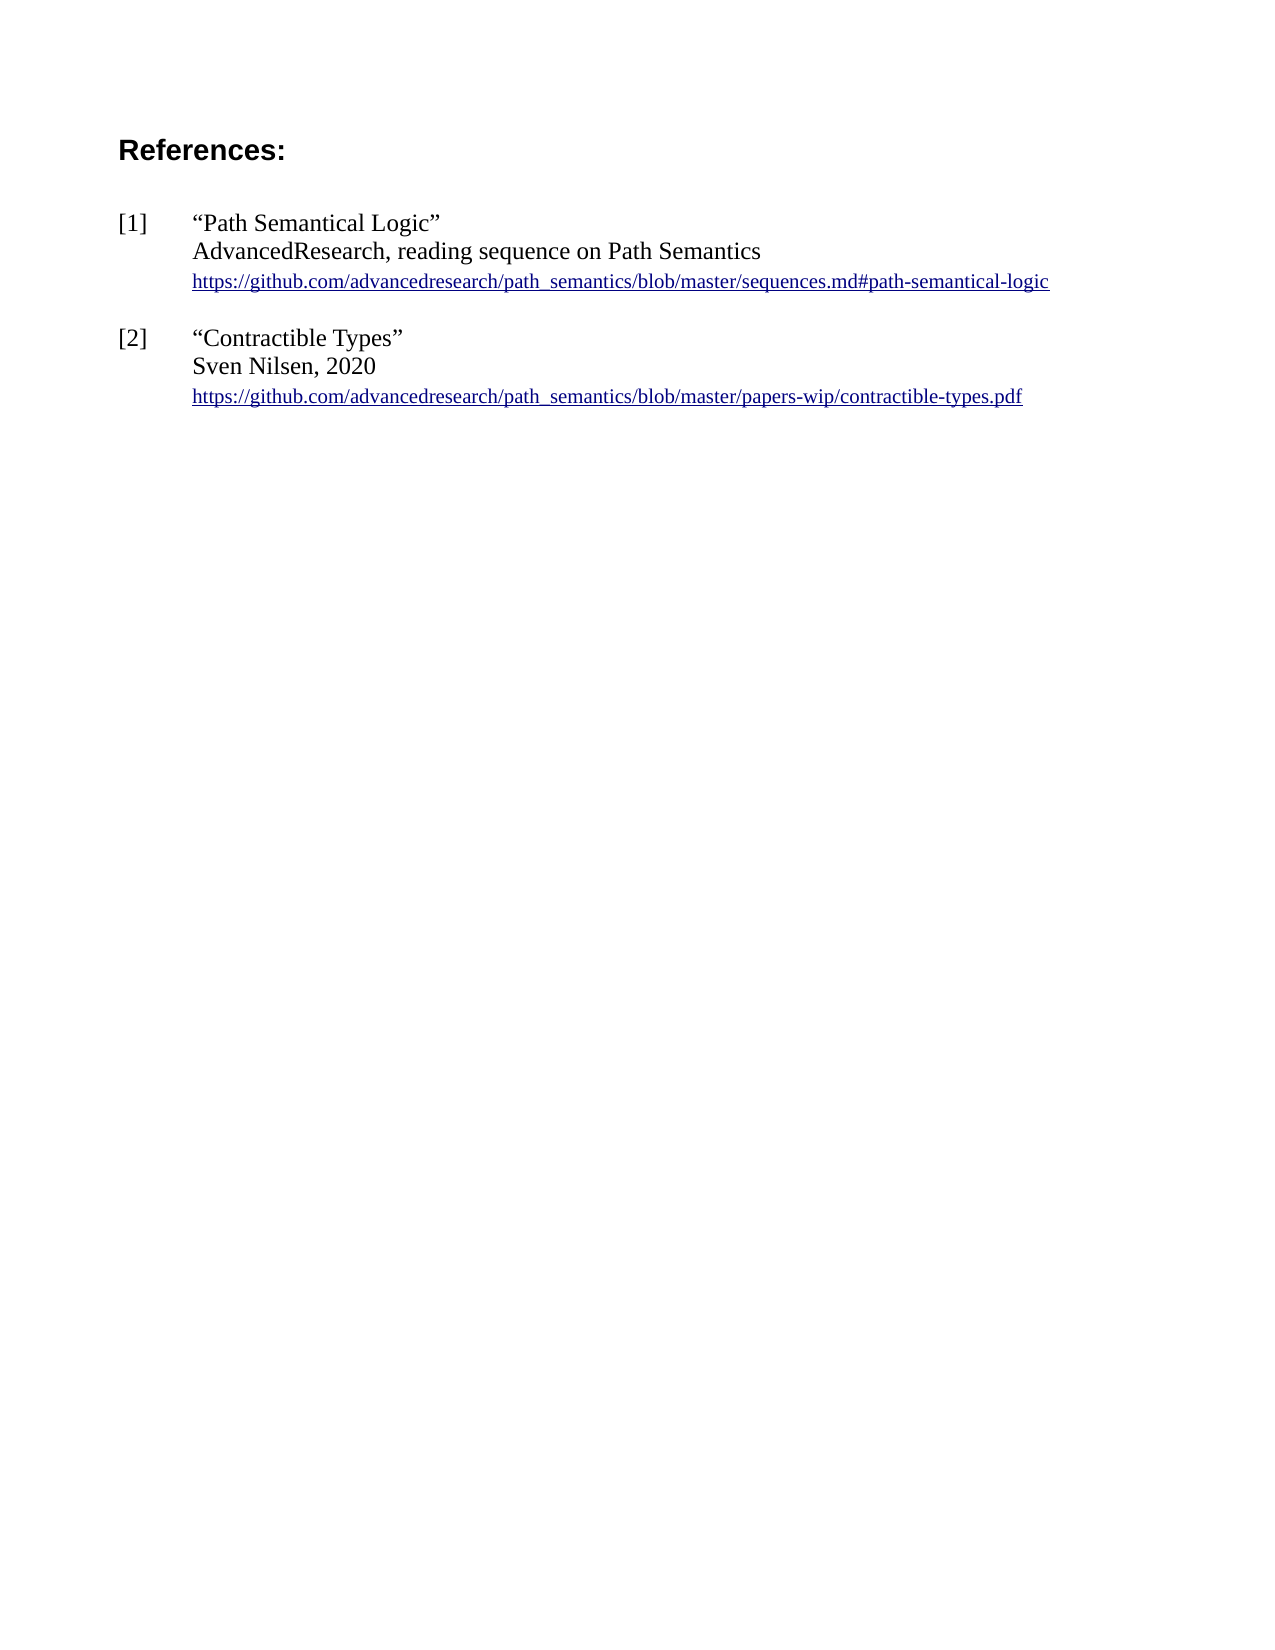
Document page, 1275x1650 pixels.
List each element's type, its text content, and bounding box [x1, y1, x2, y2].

text Sven Nilsen, 2020 [118, 351, 1157, 380]
text [2] “Contractible Types” [118, 323, 1157, 351]
text AdvancedResearch, reading sequence on Path Semantics [118, 236, 1157, 265]
text [1] “Path Semantical Logic” [118, 208, 1157, 236]
subtitle References: [118, 133, 1157, 166]
text https://github.com/advancedresearch/path_semantics/blob/master/papers-wip/contractible-types.pdf [118, 380, 1157, 409]
text https://github.com/advancedresearch/path_semantics/blob/master/sequences.md#path-semantical-logic [118, 265, 1157, 294]
